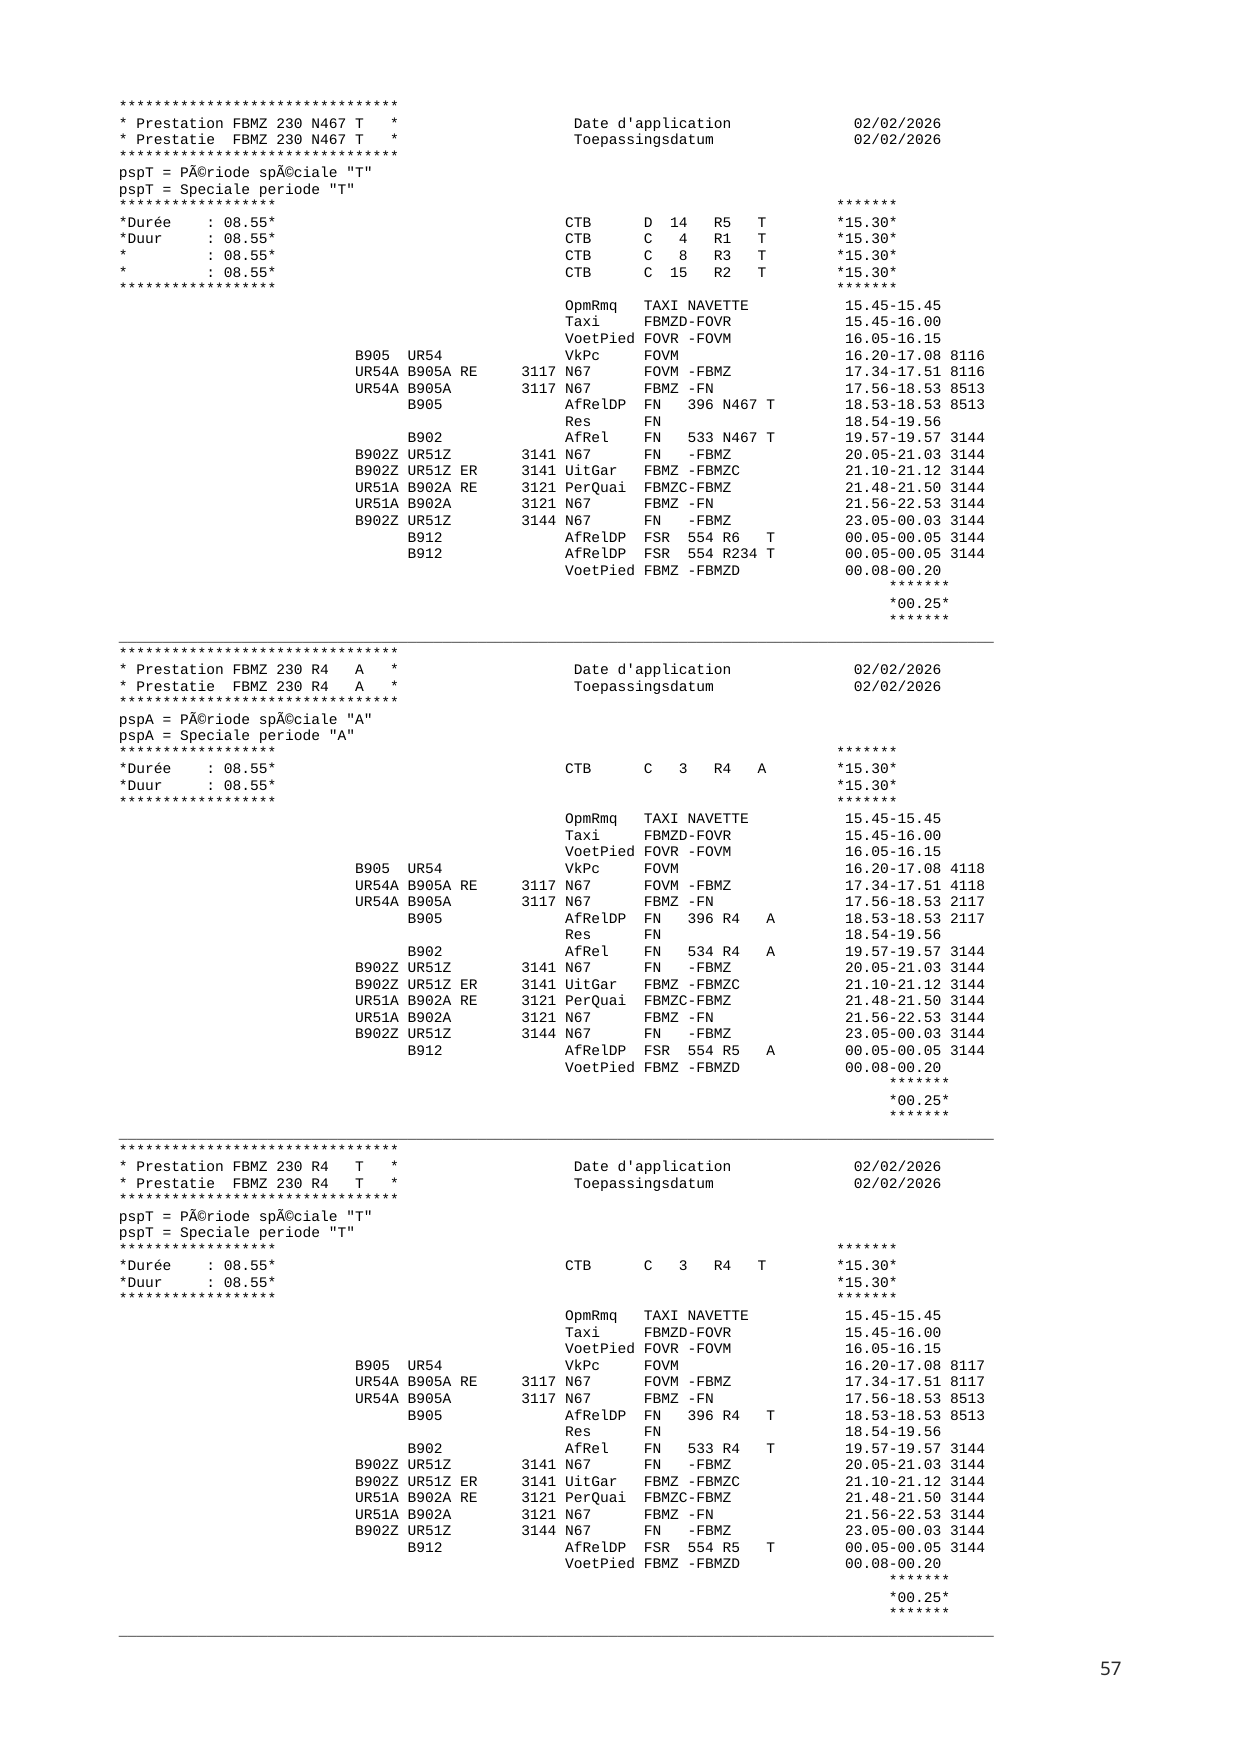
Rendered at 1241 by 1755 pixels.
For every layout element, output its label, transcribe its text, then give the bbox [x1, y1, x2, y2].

text ******************************** * Prestation FBMZ 230 R4 T * Date d'application 02/02/2026 * Prestatie FBMZ 230 R4 T * Toepassingsdatum 02/02/2026 ******************************** pspT = PÃ©riode spÃ©ciale "T" pspT = Speciale periode "T" ****************** ******* *Durée : 08.55* CTB C 3 R4 T *15.30* *Duur : 08.55* *15.30* ****************** ******* OpmRmq TAXI NAVETTE 15.45-15.45 Taxi FBMZD-FOVR 15.45-16.00 VoetPied FOVR -FOVM 16.05-16.15 B905 UR54 VkPc FOVM 16.20-17.08 8117 UR54A B905A RE 3117 N67 FOVM -FBMZ 17.34-17.51 8117 UR54A B905A 3117 N67 FBMZ -FN 17.56-18.53 8513 B905 AfRelDP FN 396 R4 T 18.53-18.53 8513 Res FN 18.54-19.56 B902 AfRel FN 533 R4 T 19.57-19.57 3144 B902Z UR51Z 3141 N67 FN -FBMZ 20.05-21.03 3144 B902Z UR51Z ER 3141 UitGar FBMZ -FBMZC 21.10-21.12 3144 UR51A B902A RE 3121 PerQuai FBMZC-FBMZ 21.48-21.50 3144 UR51A B902A 3121 N67 FBMZ -FN 21.56-22.53 3144 B902Z UR51Z 3144 N67 FN -FBMZ 23.05-00.03 3144 B912 AfRelDP FSR 554 R5 T 00.05-00.05 3144 VoetPied FBMZ -FBMZD 00.08-00.20 ******* *00.25* ******* ____________________________________________________________________________________________________ [119, 1143, 1122, 1639]
text ******************************** * Prestation FBMZ 230 N467 T * Date d'application 02/02/2026 * Prestatie FBMZ 230 N467 T * Toepassingsdatum 02/02/2026 ******************************** pspT = PÃ©riode spÃ©ciale "T" pspT = Speciale periode "T" ****************** ******* *Durée : 08.55* CTB D 14 R5 T *15.30* *Duur : 08.55* CTB C 4 R1 T *15.30* * : 08.55* CTB C 8 R3 T *15.30* * : 08.55* CTB C 15 R2 T *15.30* ****************** ******* OpmRmq TAXI NAVETTE 15.45-15.45 Taxi FBMZD-FOVR 15.45-16.00 VoetPied FOVR -FOVM 16.05-16.15 B905 UR54 VkPc FOVM 16.20-17.08 8116 UR54A B905A RE 3117 N67 FOVM -FBMZ 17.34-17.51 8116 UR54A B905A 3117 N67 FBMZ -FN 17.56-18.53 8513 B905 AfRelDP FN 396 N467 T 18.53-18.53 8513 Res FN 18.54-19.56 B902 AfRel FN 533 N467 T 19.57-19.57 3144 B902Z UR51Z 3141 N67 FN -FBMZ 20.05-21.03 3144 B902Z UR51Z ER 3141 UitGar FBMZ -FBMZC 21.10-21.12 3144 UR51A B902A RE 3121 PerQuai FBMZC-FBMZ 21.48-21.50 3144 UR51A B902A 3121 N67 FBMZ -FN 21.56-22.53 3144 B902Z UR51Z 3144 N67 FN -FBMZ 23.05-00.03 3144 B912 AfRelDP FSR 554 R6 T 00.05-00.05 3144 B912 AfRelDP FSR 554 R234 T 00.05-00.05 3144 VoetPied FBMZ -FBMZD 00.08-00.20 ******* *00.25* ******* ____________________________________________________________________________________________________ [119, 99, 1122, 646]
text ******************************** * Prestation FBMZ 230 R4 A * Date d'application 02/02/2026 * Prestatie FBMZ 230 R4 A * Toepassingsdatum 02/02/2026 ******************************** pspA = PÃ©riode spÃ©ciale "A" pspA = Speciale periode "A" ****************** ******* *Durée : 08.55* CTB C 3 R4 A *15.30* *Duur : 08.55* *15.30* ****************** ******* OpmRmq TAXI NAVETTE 15.45-15.45 Taxi FBMZD-FOVR 15.45-16.00 VoetPied FOVR -FOVM 16.05-16.15 B905 UR54 VkPc FOVM 16.20-17.08 4118 UR54A B905A RE 3117 N67 FOVM -FBMZ 17.34-17.51 4118 UR54A B905A 3117 N67 FBMZ -FN 17.56-18.53 2117 B905 AfRelDP FN 396 R4 A 18.53-18.53 2117 Res FN 18.54-19.56 B902 AfRel FN 534 R4 A 19.57-19.57 3144 B902Z UR51Z 3141 N67 FN -FBMZ 20.05-21.03 3144 B902Z UR51Z ER 3141 UitGar FBMZ -FBMZC 21.10-21.12 3144 UR51A B902A RE 3121 PerQuai FBMZC-FBMZ 21.48-21.50 3144 UR51A B902A 3121 N67 FBMZ -FN 21.56-22.53 3144 B902Z UR51Z 3144 N67 FN -FBMZ 23.05-00.03 3144 B912 AfRelDP FSR 554 R5 A 00.05-00.05 3144 VoetPied FBMZ -FBMZD 00.08-00.20 ******* *00.25* ******* ____________________________________________________________________________________________________ [119, 646, 1122, 1143]
